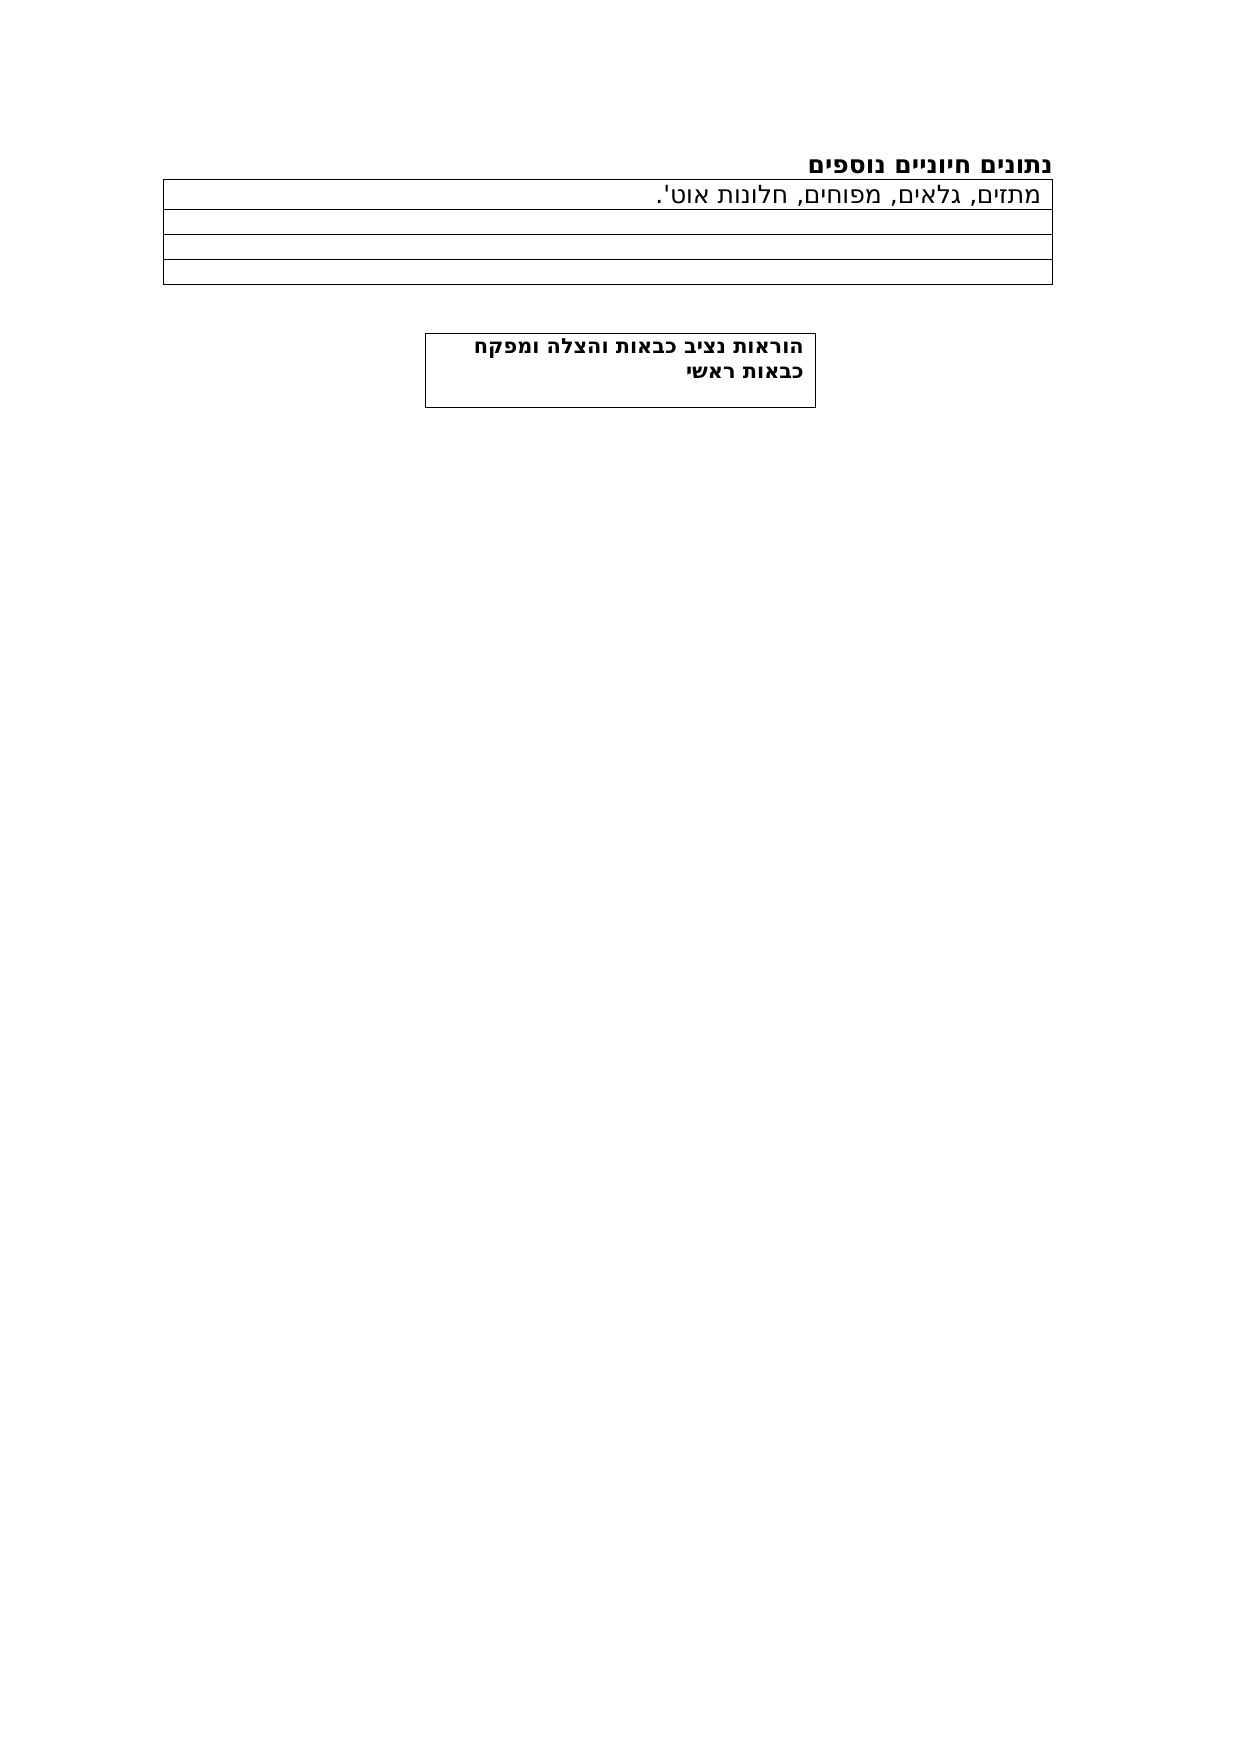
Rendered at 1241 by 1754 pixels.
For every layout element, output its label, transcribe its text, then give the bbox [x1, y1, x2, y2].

table_cell [164, 210, 1052, 234]
text נתונים חיוניים נוספים [187, 150, 1053, 179]
table_cell [164, 235, 1052, 259]
table_header מתזים, גלאים, מפוחים, חלונות אוט'. [164, 180, 1052, 209]
table_cell [164, 260, 1052, 284]
table_header הוראות נציב כבאות והצלה ומפקח כבאות ראשי [426, 334, 815, 407]
